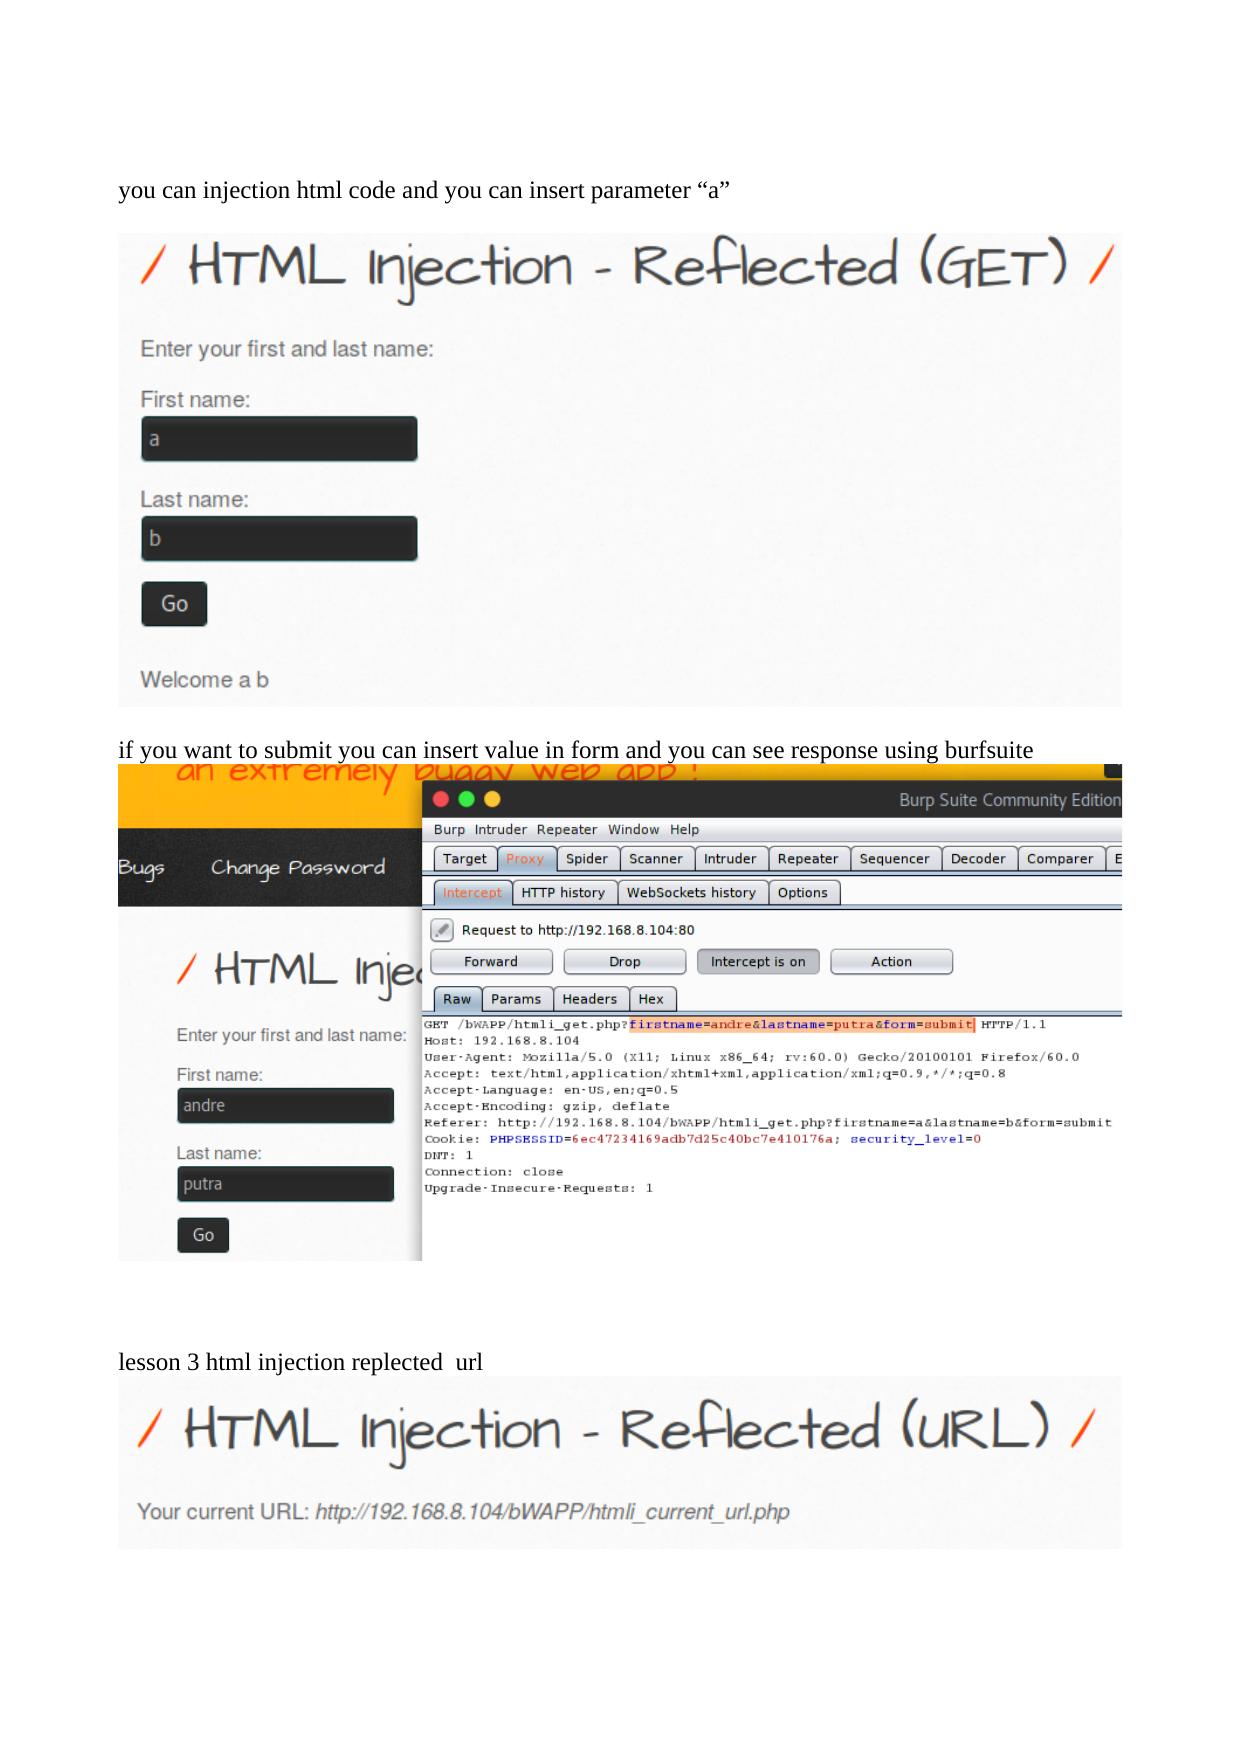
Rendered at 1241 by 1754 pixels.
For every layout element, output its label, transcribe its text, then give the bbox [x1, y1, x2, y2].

picture [118, 233, 1123, 707]
picture [118, 764, 1123, 1261]
text you can injection html code and you can insert parameter “a” [118, 176, 1122, 204]
text lesson 3 html injection replected url [118, 1347, 1122, 1376]
picture [118, 1376, 1123, 1549]
text if you want to submit you can insert value in form and you can see response using burfsuite [118, 736, 1122, 764]
